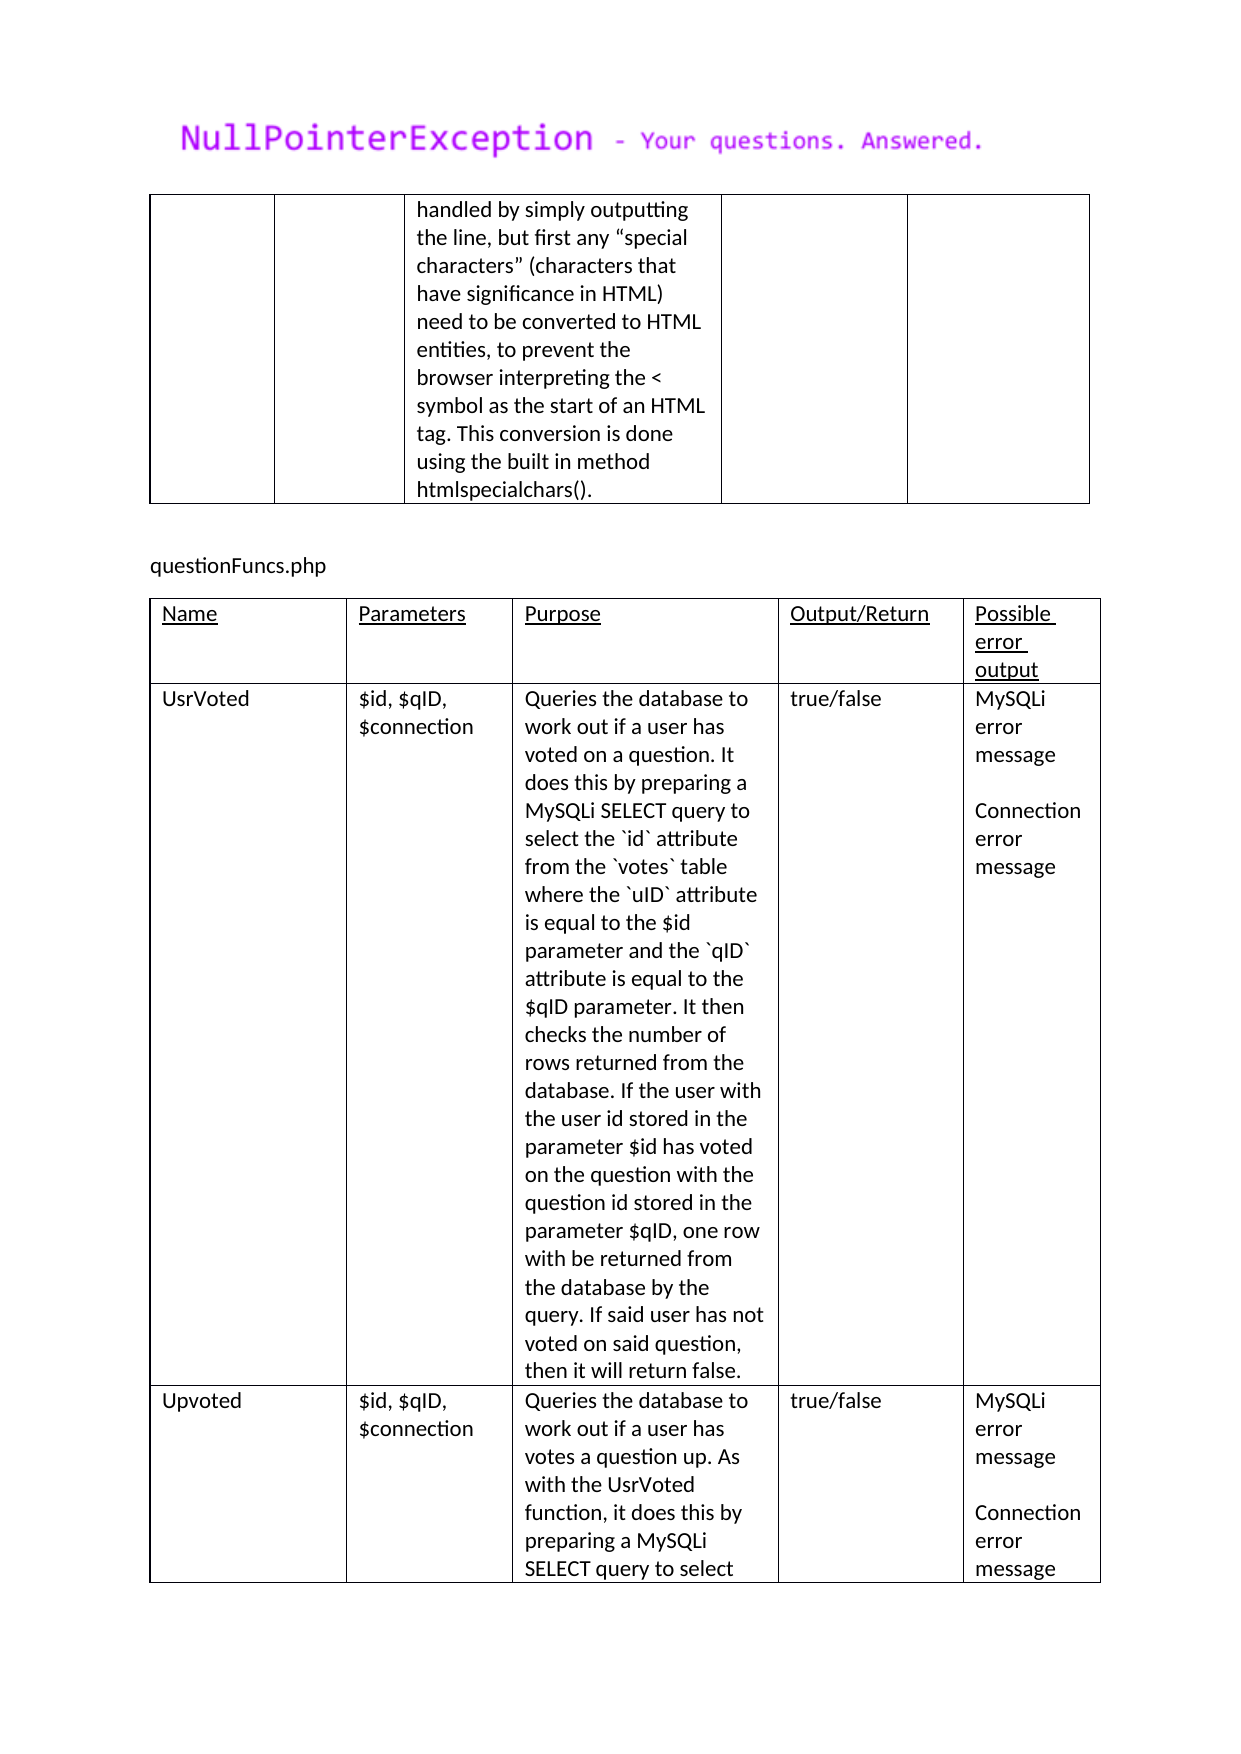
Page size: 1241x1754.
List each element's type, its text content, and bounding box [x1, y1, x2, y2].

table_cell [722, 195, 907, 503]
table_cell [275, 195, 404, 503]
table_cell Queries the database to work out if a user has voted on a question. It does this by preparing a MySQLi SELECT query to select the `id` attribute from the `votes` table where the `uID` attribute is equal to the $id parameter and the `qID` attribute is equal to the $qID parameter. It then checks the number of rows returned from the database. If the user with the user id stored in the parameter $id has voted on the question with the question id stored in the parameter $qID, one row with be returned from the database by the query. If said user has not voted on said question, then it will return false. [513, 684, 778, 1385]
table_cell true/false [779, 684, 963, 1385]
picture [150, 73, 1091, 194]
table_cell $id, $qID, $connection [347, 1386, 512, 1582]
table_header Parameters [347, 599, 512, 683]
table_cell UsrVoted [151, 684, 346, 1385]
table_cell Queries the database to work out if a user has votes a question up. As with the UsrVoted function, it does this by preparing a MySQLi SELECT query to select [513, 1386, 778, 1582]
table_header Purpose [513, 599, 778, 683]
table_cell Upvoted [151, 1386, 346, 1582]
table_header Possible error output [964, 599, 1100, 683]
table_header Name [151, 599, 346, 683]
table_header Output/Return [779, 599, 963, 683]
text questionFuncs.php [150, 551, 1090, 579]
table_cell MySQLi error message Connection error message [964, 684, 1100, 1385]
table_cell true/false [779, 1386, 963, 1582]
table_cell handled by simply outputting the line, but first any “special characters” (characters that have significance in HTML) need to be converted to HTML entities, to prevent the browser interpreting the < symbol as the start of an HTML tag. This conversion is done using the built in method htmlspecialchars(). [405, 195, 721, 503]
table_cell [908, 195, 1089, 503]
table_cell $id, $qID, $connection [347, 684, 512, 1385]
table_cell [151, 195, 274, 503]
table_cell MySQLi error message Connection error message [964, 1386, 1100, 1582]
